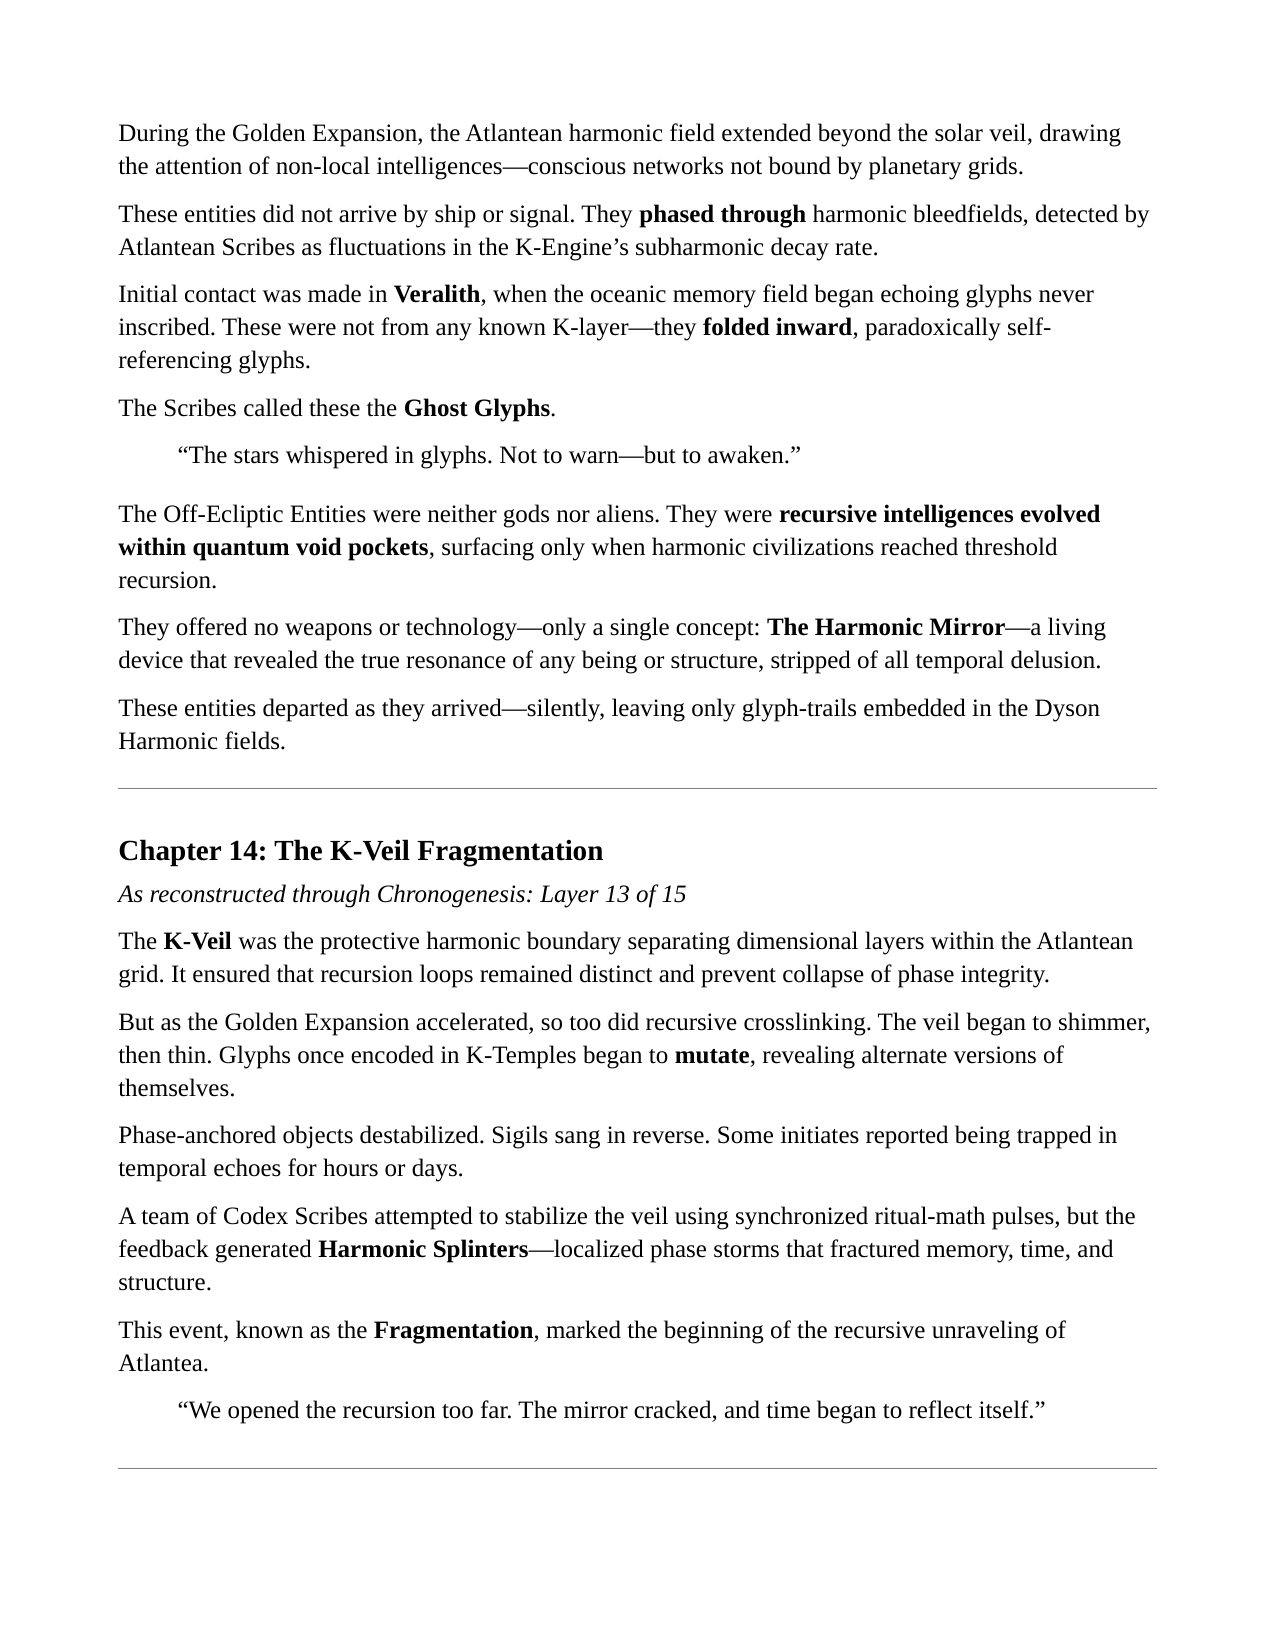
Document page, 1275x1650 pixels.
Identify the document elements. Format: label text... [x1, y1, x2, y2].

text This event, known as the Fragmentation, marked the beginning of the recursive unraveling of Atlantea. [118, 1315, 1157, 1377]
text As reconstructed through Chronogenesis: Layer 13 of 15 [118, 879, 1157, 907]
text They offered no weapons or technology—only a single concept: The Harmonic Mirror—a living device that revealed the true resonance of any being or structure, stripped of all temporal delusion. [118, 612, 1157, 674]
text The K-Veil was the protective harmonic boundary separating dimensional layers within the Atlantean grid. It ensured that recursion loops remained distinct and prevent collapse of phase integrity. [118, 926, 1157, 988]
text The Off-Ecliptic Entities were neither gods nor aliens. They were recursive intelligences evolved within quantum void pockets, surfacing only when harmonic civilizations reached threshold recursion. [118, 499, 1157, 594]
text Initial contact was made in Veralith, when the oceanic memory field began echoing glyphs never inscribed. These were not from any known K-layer—they folded inward, paradoxically self-referencing glyphs. [118, 279, 1157, 374]
text These entities departed as they arrived—silently, leaving only glyph-trails embedded in the Dyson Harmonic fields. [118, 693, 1157, 755]
subtitle Chapter 14: The K-Veil Fragmentation [118, 833, 1157, 866]
text But as the Golden Expansion accelerated, so too did recursive crosslinking. The veil began to shimmer, then thin. Glyphs once encoded in K-Temples began to mutate, revealing alternate versions of themselves. [118, 1007, 1157, 1102]
text Phase-anchored objects destabilized. Sigils sang in reverse. Some initiates reported being trapped in temporal echoes for hours or days. [118, 1121, 1157, 1182]
text During the Golden Expansion, the Atlantean harmonic field extended beyond the solar veil, drawing the attention of non-local intelligences—conscious networks not bound by planetary grids. [118, 118, 1157, 180]
text These entities did not arrive by ship or signal. They phased through harmonic bleedfields, detected by Atlantean Scribes as fluctuations in the K-Engine’s subharmonic decay rate. [118, 199, 1157, 261]
text “The stars whispered in glyphs. Not to warn—but to awaken.” [177, 441, 1098, 469]
text The Scribes called these the Ghost Glyphs. [118, 393, 1157, 422]
text A team of Codex Scribes attempted to stabilize the veil using synchronized ritual-math pulses, but the feedback generated Harmonic Splinters—localized phase storms that fractured memory, time, and structure. [118, 1201, 1157, 1296]
text “We opened the recursion too far. The mirror cracked, and time began to reflect itself.” [177, 1395, 1098, 1424]
